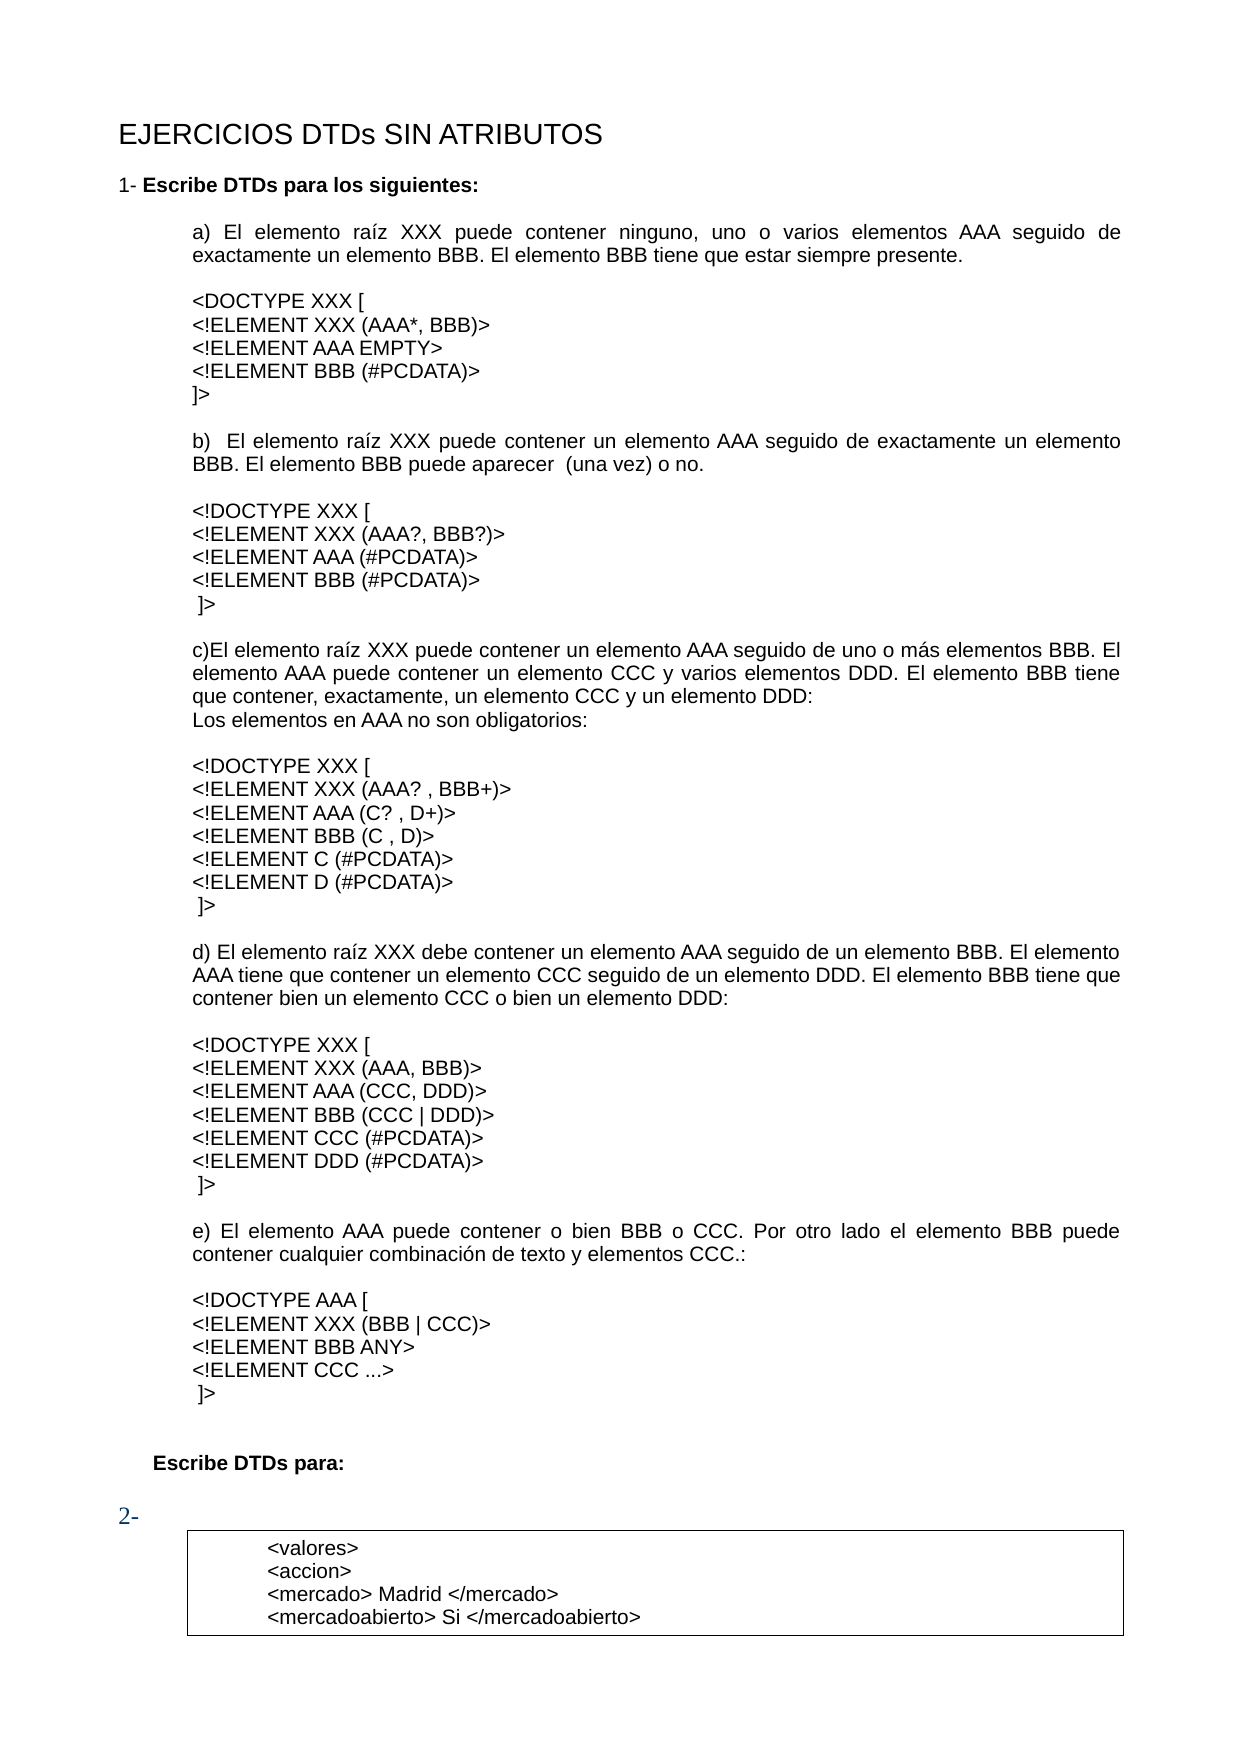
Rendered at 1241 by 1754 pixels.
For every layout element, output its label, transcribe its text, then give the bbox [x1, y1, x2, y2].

text <!DOCTYPE XXX [ [192, 499, 1122, 522]
text b) El elemento raíz XXX puede contener un elemento AAA seguido de exactamente un elemento BBB. El elemento BBB puede aparecer (una vez) o no. [192, 429, 1122, 476]
text <!ELEMENT XXX (AAA, BBB)> [192, 1057, 1122, 1080]
text d) El elemento raíz XXX debe contener un elemento AAA seguido de un elemento BBB. El elemento AAA tiene que contener un elemento CCC seguido de un elemento DDD. El elemento BBB tiene que contener bien un elemento CCC o bien un elemento DDD: [192, 941, 1122, 1010]
text <!ELEMENT BBB (#PCDATA)> [192, 569, 1122, 592]
text <!DOCTYPE XXX [ [192, 755, 1122, 778]
text <!ELEMENT AAA (C? , D+)> [192, 801, 1122, 824]
text <!ELEMENT BBB ANY> [192, 1335, 1122, 1359]
text <DOCTYPE XXX [ [192, 290, 1122, 313]
text <!ELEMENT AAA EMPTY> [192, 337, 1122, 360]
text <!ELEMENT XXX (AAA*, BBB)> [192, 313, 1122, 337]
text ]> [192, 592, 1122, 615]
text a) El elemento raíz XXX puede contener ninguno, uno o varios elementos AAA seguido de exactamente un elemento BBB. El elemento BBB tiene que estar siempre presente. [192, 220, 1122, 267]
text <!ELEMENT C (#PCDATA)> [192, 848, 1122, 871]
text <!ELEMENT XXX (AAA?, BBB?)> [192, 522, 1122, 546]
text <!ELEMENT CCC ...> [192, 1359, 1122, 1382]
text ]> [192, 894, 1122, 917]
table_header <valores> <accion> <mercado> Madrid </mercado> <mercadoabierto> Si </mercadoabierto> [188, 1531, 1123, 1635]
text 1- Escribe DTDs para los siguientes: [118, 174, 1122, 197]
text <!DOCTYPE AAA [ [192, 1289, 1122, 1312]
text <!ELEMENT BBB (#PCDATA)> [192, 360, 1122, 383]
text <!ELEMENT D (#PCDATA)> [192, 871, 1122, 894]
text <!ELEMENT XXX (BBB | CCC)> [192, 1312, 1122, 1335]
text e) El elemento AAA puede contener o bien BBB o CCC. Por otro lado el elemento BBB puede contener cualquier combinación de texto y elementos CCC.: [192, 1219, 1122, 1266]
text Los elementos en AAA no son obligatorios: [192, 708, 1122, 731]
text EJERCICIOS DTDs SIN ATRIBUTOS [118, 118, 1122, 151]
text ]> [192, 1382, 1122, 1405]
text ]> [192, 1173, 1122, 1196]
text ]> [192, 383, 1122, 406]
text <!ELEMENT AAA (CCC, DDD)> [192, 1080, 1122, 1103]
text 2- [118, 1502, 1122, 1530]
text <!DOCTYPE XXX [ [192, 1033, 1122, 1057]
text <!ELEMENT XXX (AAA? , BBB+)> [192, 778, 1122, 801]
text <!ELEMENT BBB (C , D)> [192, 824, 1122, 848]
text <!ELEMENT CCC (#PCDATA)> [192, 1126, 1122, 1149]
text c)El elemento raíz XXX puede contener un elemento AAA seguido de uno o más elementos BBB. El elemento AAA puede contener un elemento CCC y varios elementos DDD. El elemento BBB tiene que contener, exactamente, un elemento CCC y un elemento DDD: [192, 638, 1122, 708]
text <!ELEMENT DDD (#PCDATA)> [192, 1149, 1122, 1173]
text Escribe DTDs para: [118, 1452, 1122, 1475]
text <!ELEMENT AAA (#PCDATA)> [192, 546, 1122, 569]
text <!ELEMENT BBB (CCC | DDD)> [192, 1103, 1122, 1126]
